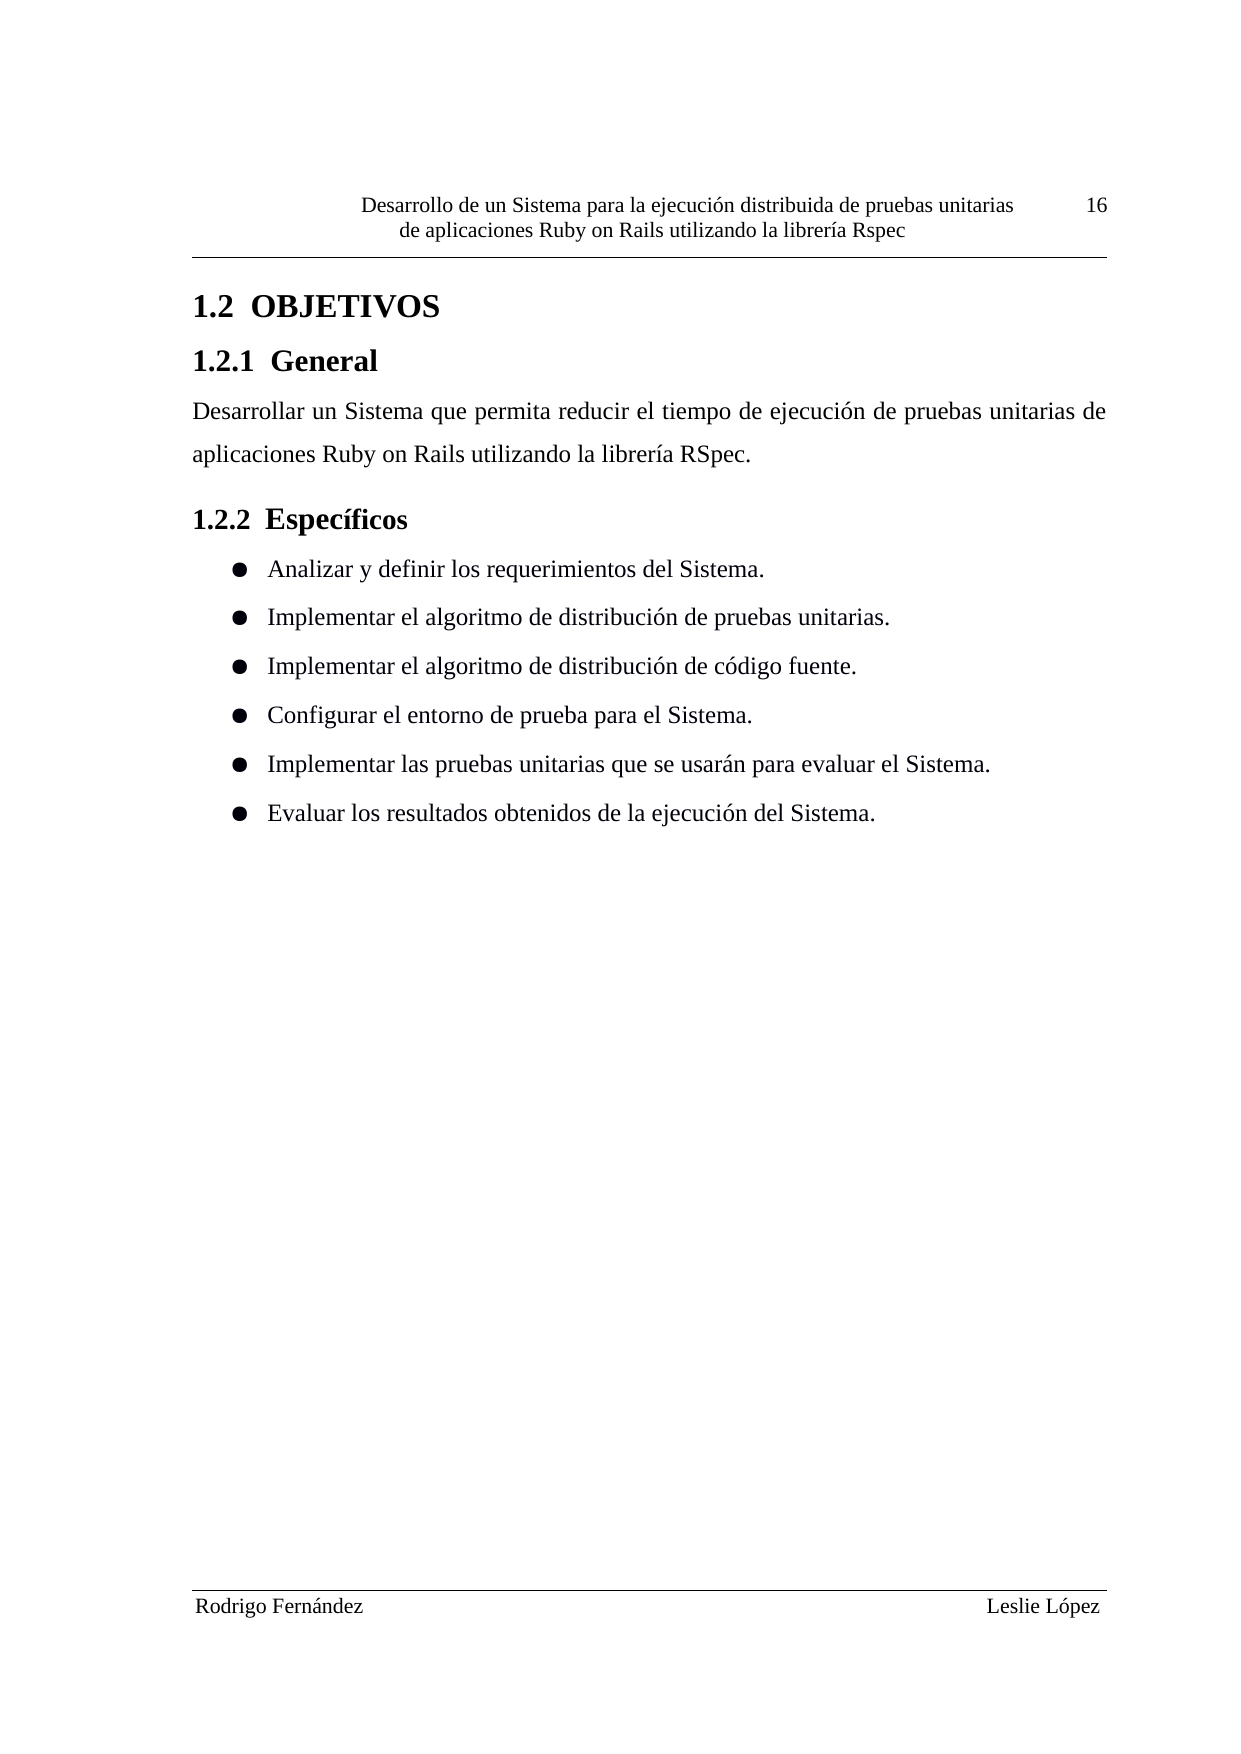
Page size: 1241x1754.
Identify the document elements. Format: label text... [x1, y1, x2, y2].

list Implementar el algoritmo de distribución de pruebas unitarias. [229, 602, 1107, 631]
text Desarrollar un Sistema que permita reducir el tiempo de ejecución de pruebas unitarias de aplicaciones Ruby on Rails utilizando la librería RSpec. [192, 396, 1107, 468]
subtitle OBJETIVOS [192, 286, 1107, 325]
list Implementar el algoritmo de distribución de código fuente. [229, 651, 1107, 680]
list Analizar y definir los requerimientos del Sistema. [229, 554, 1107, 582]
list Evaluar los resultados obtenidos de la ejecución del Sistema. [229, 798, 1107, 827]
list Configurar el entorno de prueba para el Sistema. [229, 700, 1107, 729]
subtitle Específicos [192, 500, 1107, 536]
subtitle General [192, 342, 1107, 378]
list Implementar las pruebas unitarias que se usarán para evaluar el Sistema. [229, 749, 1107, 778]
